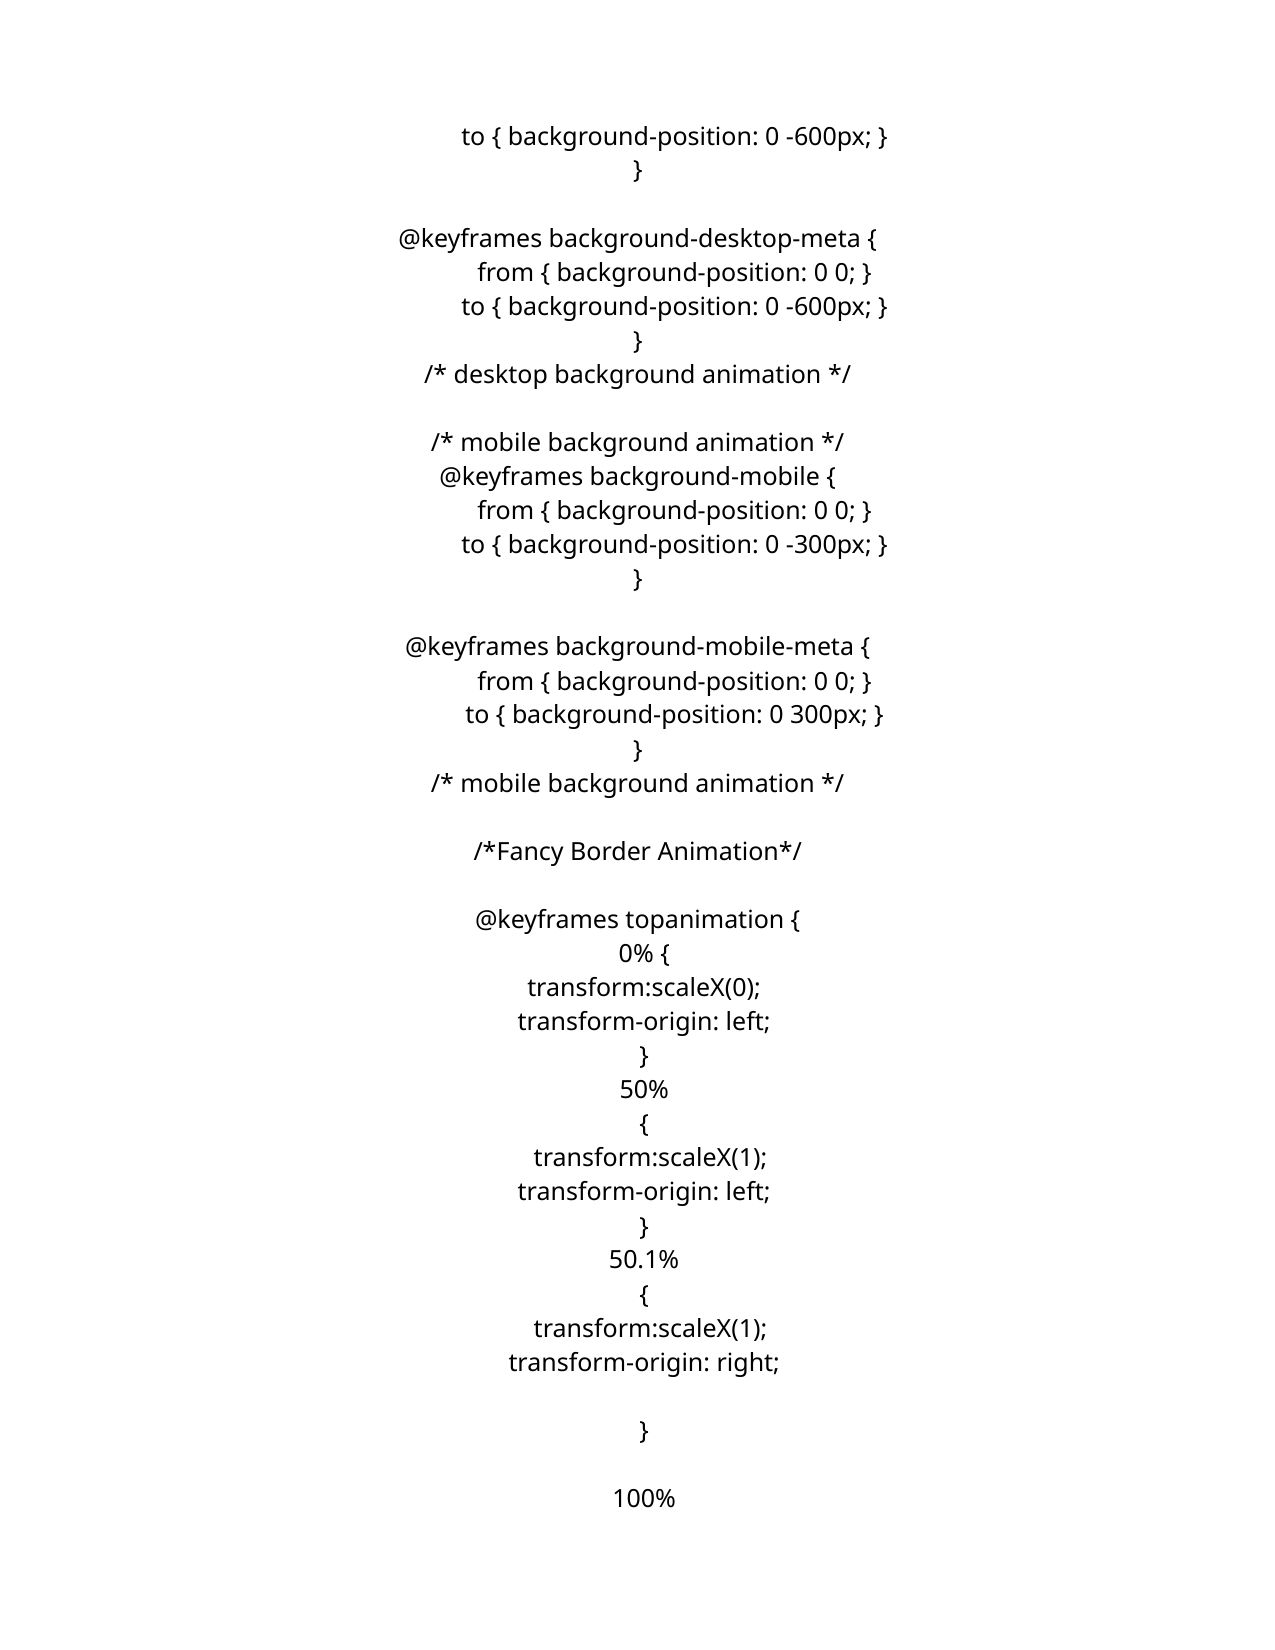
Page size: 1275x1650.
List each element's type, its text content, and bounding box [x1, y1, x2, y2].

text transform:scaleX(1); [118, 1310, 1157, 1344]
text transform-origin: left; [118, 1174, 1157, 1208]
text 0% { [118, 936, 1157, 970]
text /* desktop background animation */ [118, 357, 1157, 391]
text } [118, 561, 1157, 595]
text to { background-position: 0 -300px; } [118, 527, 1157, 561]
text to { background-position: 0 -600px; } [118, 288, 1157, 322]
text transform:scaleX(0); [118, 970, 1157, 1004]
text @keyframes background-mobile-meta { [118, 629, 1157, 663]
text 50.1% [118, 1242, 1157, 1276]
text from { background-position: 0 0; } [118, 493, 1157, 527]
text @keyframes background-mobile { [118, 459, 1157, 493]
text /*Fancy Border Animation*/ [118, 833, 1157, 867]
text @keyframes topanimation { [118, 902, 1157, 936]
text { [118, 1106, 1157, 1140]
text 100% [118, 1481, 1157, 1515]
text from { background-position: 0 0; } [118, 663, 1157, 697]
text transform-origin: right; [118, 1344, 1157, 1378]
text /* mobile background animation */ [118, 425, 1157, 459]
text } [118, 322, 1157, 357]
text } [118, 1412, 1157, 1447]
text } [118, 152, 1157, 186]
text /* mobile background animation */ [118, 765, 1157, 799]
text transform-origin: left; [118, 1004, 1157, 1038]
text } [118, 1038, 1157, 1072]
text } [118, 731, 1157, 765]
text to { background-position: 0 300px; } [118, 697, 1157, 731]
text to { background-position: 0 -600px; } [118, 118, 1157, 152]
text { [118, 1276, 1157, 1310]
text from { background-position: 0 0; } [118, 254, 1157, 288]
text } [118, 1208, 1157, 1242]
text transform:scaleX(1); [118, 1140, 1157, 1174]
text 50% [118, 1072, 1157, 1106]
text @keyframes background-desktop-meta { [118, 220, 1157, 254]
